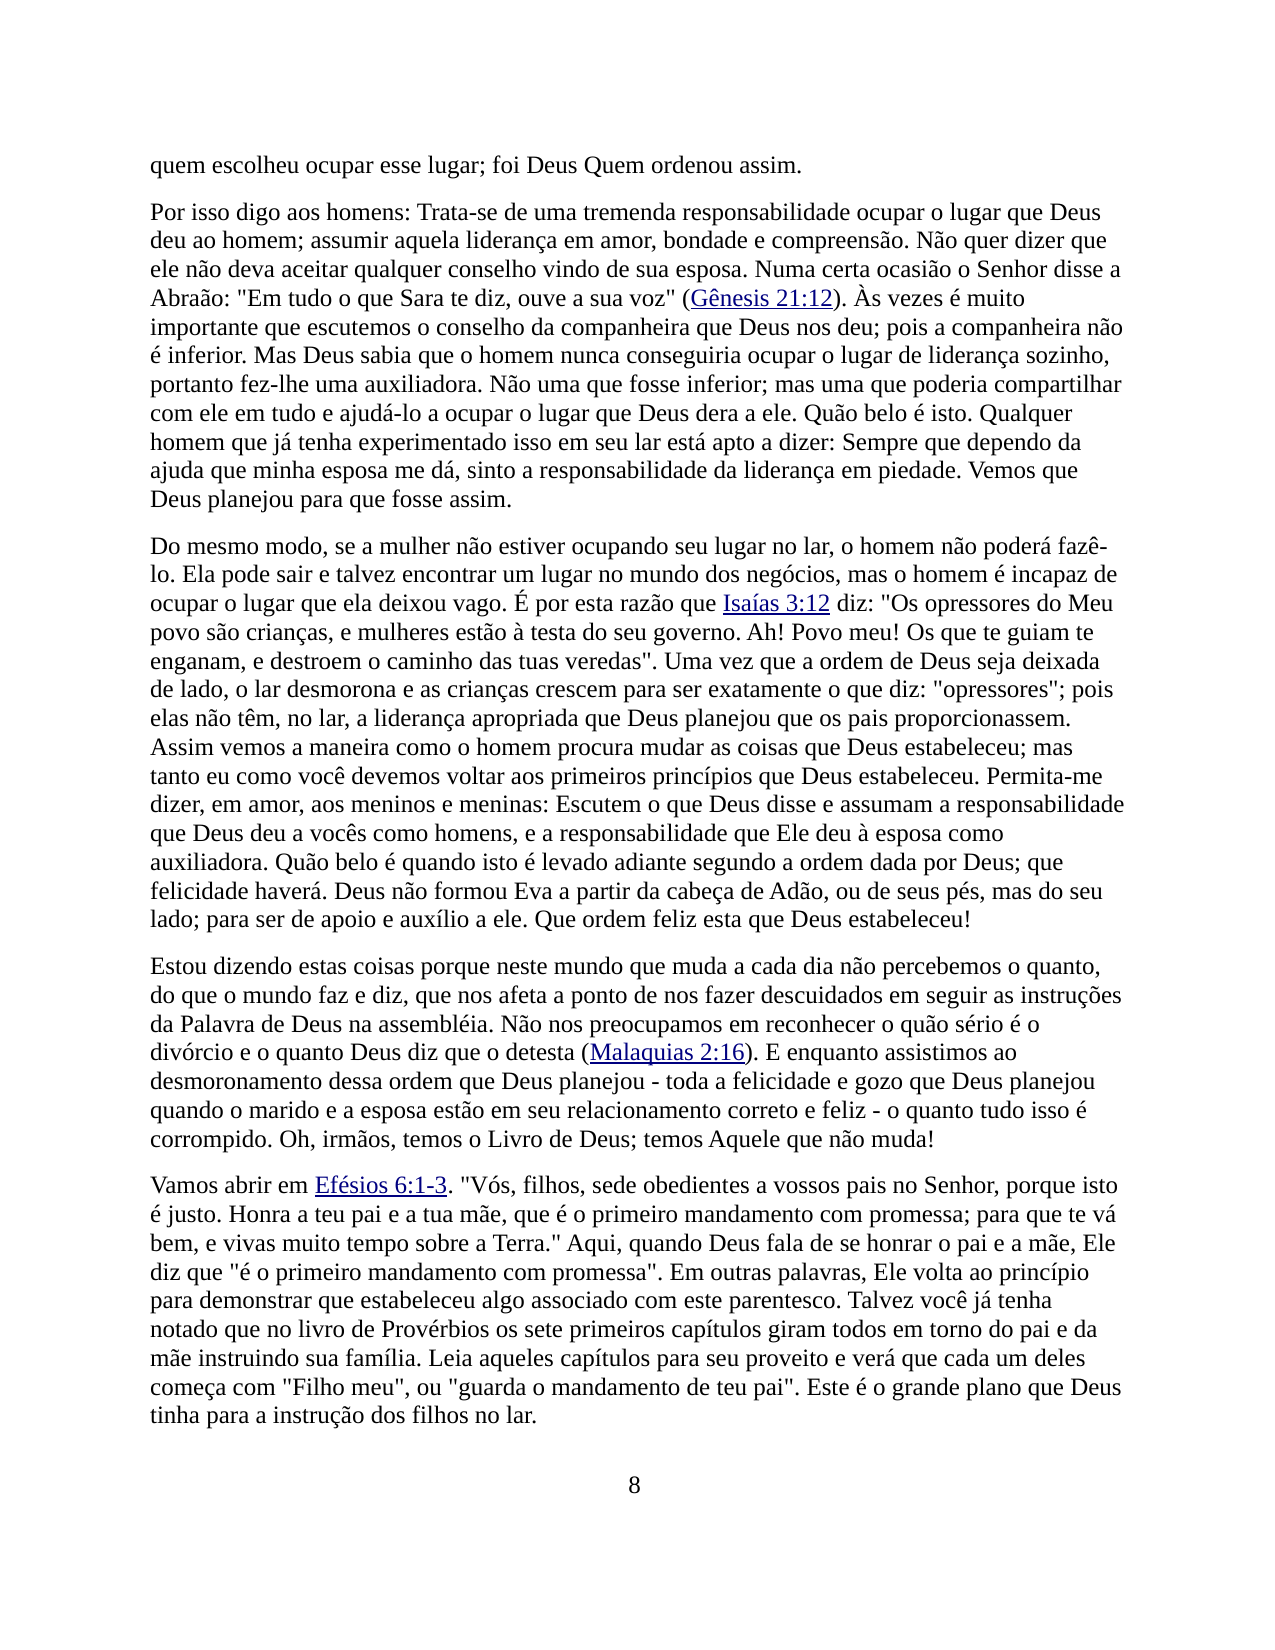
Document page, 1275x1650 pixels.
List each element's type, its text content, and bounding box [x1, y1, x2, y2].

text quem escolheu ocupar esse lugar; foi Deus Quem ordenou assim. [150, 150, 1125, 179]
text Estou dizendo estas coisas porque neste mundo que muda a cada dia não percebemos o quanto, do que o mundo faz e diz, que nos afeta a ponto de nos fazer descuidados em seguir as instruções da Palavra de Deus na assembléia. Não nos preocupamos em reconhecer o quão sério é o divórcio e o quanto Deus diz que o detesta (Malaquias 2:16). E enquanto assistimos ao desmoronamento dessa ordem que Deus planejou - toda a felicidade e gozo que Deus planejou quando o marido e a esposa estão em seu relacionamento correto e feliz - o quanto tudo isso é corrompido. Oh, irmãos, temos o Livro de Deus; temos Aquele que não muda! [150, 951, 1125, 1152]
text Vamos abrir em Efésios 6:1-3. "Vós, filhos, sede obedientes a vossos pais no Senhor, porque isto é justo. Honra a teu pai e a tua mãe, que é o primeiro mandamento com promessa; para que te vá bem, e vivas muito tempo sobre a Terra." Aqui, quando Deus fala de se honrar o pai e a mãe, Ele diz que "é o primeiro mandamento com promessa". Em outras palavras, Ele volta ao princípio para demonstrar que estabeleceu algo associado com este parentesco. Talvez você já tenha notado que no livro de Provérbios os sete primeiros capítulos giram todos em torno do pai e da mãe instruindo sua família. Leia aqueles capítulos para seu proveito e verá que cada um deles começa com "Filho meu", ou "guarda o mandamento de teu pai". Este é o grande plano que Deus tinha para a instrução dos filhos no lar. [150, 1170, 1125, 1429]
text Do mesmo modo, se a mulher não estiver ocupando seu lugar no lar, o homem não poderá fazê-lo. Ela pode sair e talvez encontrar um lugar no mundo dos negócios, mas o homem é incapaz de ocupar o lugar que ela deixou vago. É por esta razão que Isaías 3:12 diz: "Os opressores do Meu povo são crianças, e mulheres estão à testa do seu governo. Ah! Povo meu! Os que te guiam te enganam, e destroem o caminho das tuas veredas". Uma vez que a ordem de Deus seja deixada de lado, o lar desmorona e as crianças crescem para ser exatamente o que diz: "opressores"; pois elas não têm, no lar, a liderança apropriada que Deus planejou que os pais proporcionassem. Assim vemos a maneira como o homem procura mudar as coisas que Deus estabeleceu; mas tanto eu como você devemos voltar aos primeiros princípios que Deus estabeleceu. Permita-me dizer, em amor, aos meninos e meninas: Escutem o que Deus disse e assumam a responsabilidade que Deus deu a vocês como homens, e a responsabilidade que Ele deu à esposa como auxiliadora. Quão belo é quando isto é levado adiante segundo a ordem dada por Deus; que felicidade haverá. Deus não formou Eva a partir da cabeça de Adão, ou de seus pés, mas do seu lado; para ser de apoio e auxílio a ele. Que ordem feliz esta que Deus estabeleceu! [150, 531, 1125, 933]
text Por isso digo aos homens: Trata-se de uma tremenda responsabilidade ocupar o lugar que Deus deu ao homem; assumir aquela liderança em amor, bondade e compreensão. Não quer dizer que ele não deva aceitar qualquer conselho vindo de sua esposa. Numa certa ocasião o Senhor disse a Abraão: "Em tudo o que Sara te diz, ouve a sua voz" (Gênesis 21:12). Às vezes é muito importante que escutemos o conselho da companheira que Deus nos deu; pois a companheira não é inferior. Mas Deus sabia que o homem nunca conseguiria ocupar o lugar de liderança sozinho, portanto fez-lhe uma auxiliadora. Não uma que fosse inferior; mas uma que poderia compartilhar com ele em tudo e ajudá-lo a ocupar o lugar que Deus dera a ele. Quão belo é isto. Qualquer homem que já tenha experimentado isso em seu lar está apto a dizer: Sempre que dependo da ajuda que minha esposa me dá, sinto a responsabilidade da liderança em piedade. Vemos que Deus planejou para que fosse assim. [150, 197, 1125, 513]
